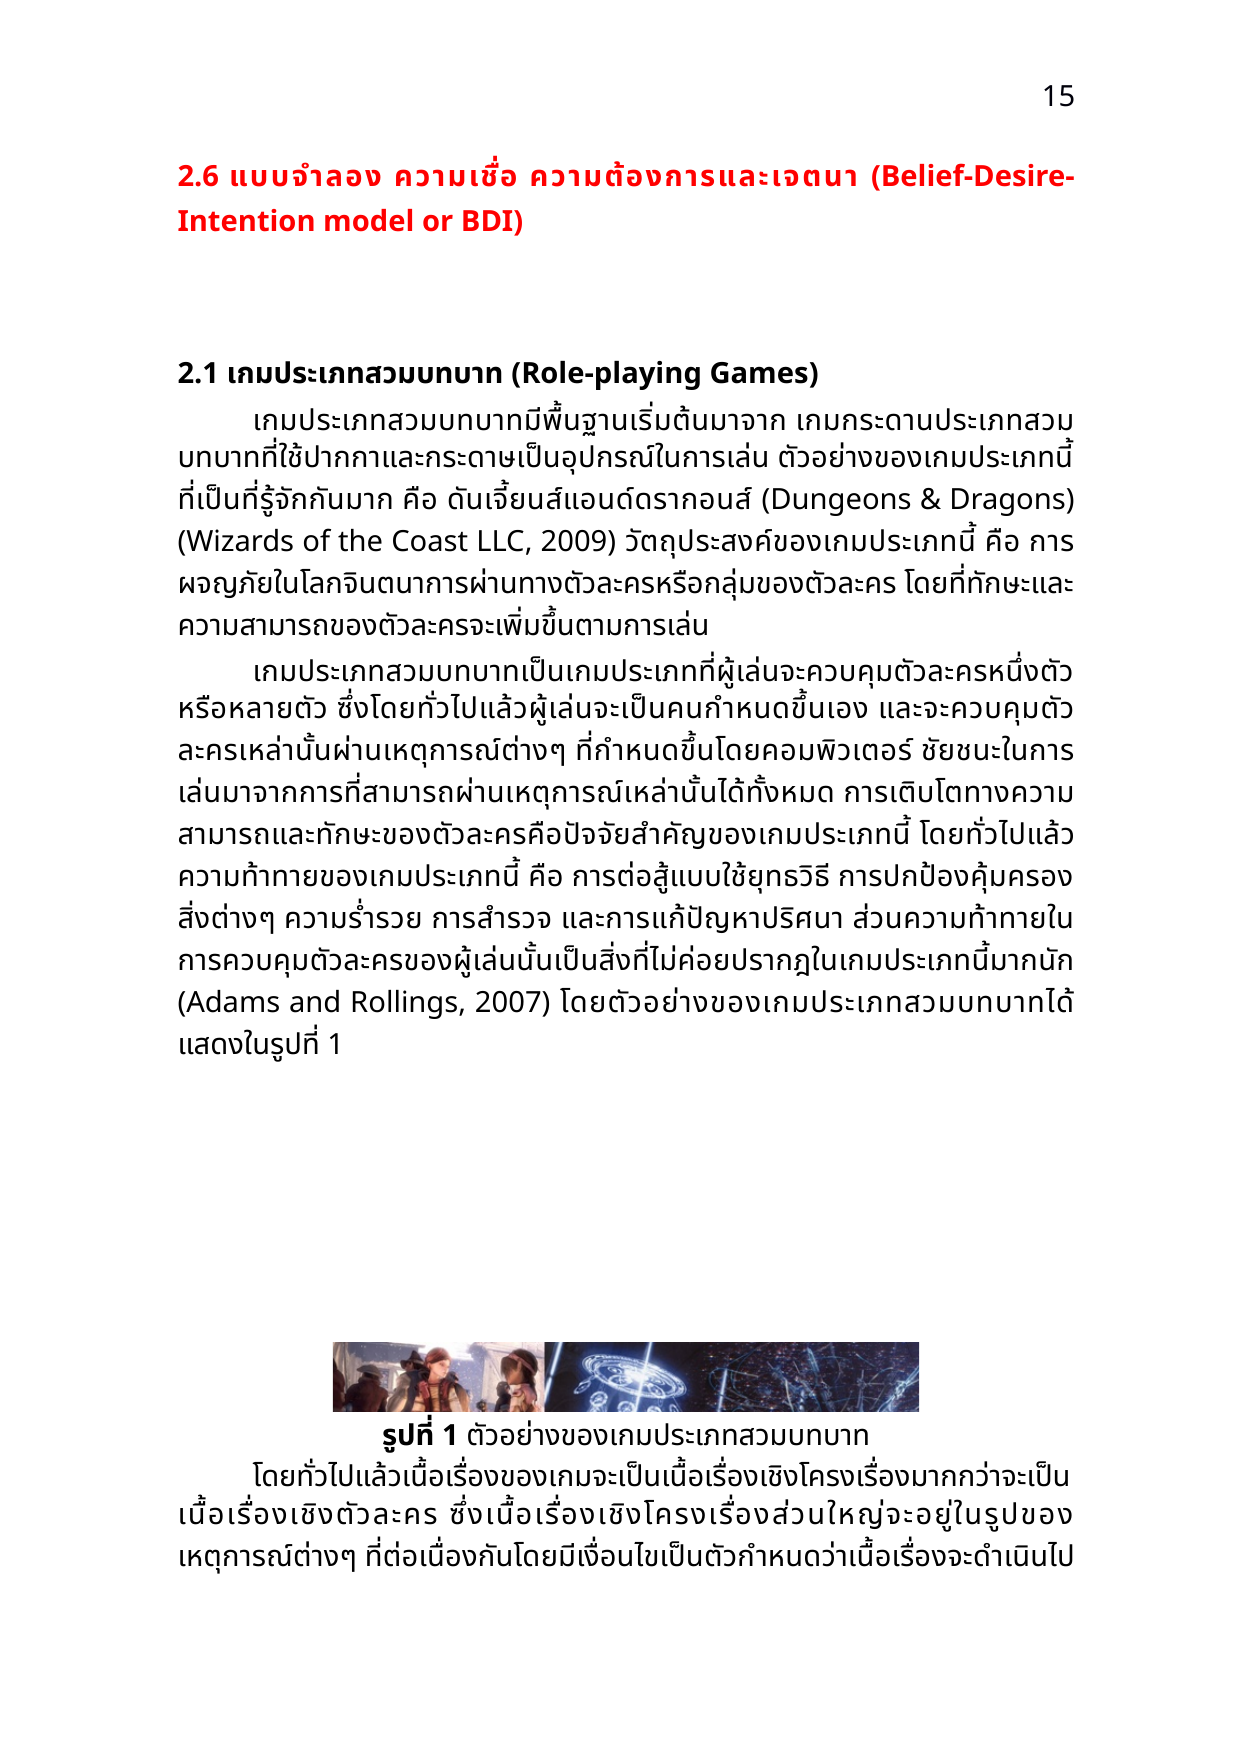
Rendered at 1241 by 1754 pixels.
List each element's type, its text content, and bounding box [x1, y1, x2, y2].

text เกมประเภทสวมบทบาทเป็นเกมประเภทที่ผู้เล่นจะควบคุมตัวละครหนึ่งตัวหรือหลายตัว ซึ่งโดยทั่วไปแล้วผู้เล่นจะเป็นคนกำหนดขึ้นเอง และจะควบคุมตัวละครเหล่านั้นผ่านเหตุการณ์ต่างๆ ที่กำหนดขึ้นโดยคอมพิวเตอร์ ชัยชนะในการเล่นมาจากการที่สามารถผ่านเหตุการณ์เหล่านั้นได้ทั้งหมด การเติบโตทางความสามารถและทักษะของตัวละครคือปัจจัยสำคัญของเกมประเภทนี้ โดยทั่วไปแล้วความท้าทายของเกมประเภทนี้ คือ การต่อสู้แบบใช้ยุทธวิธี การปกป้องคุ้มครองสิ่งต่างๆ ความร่ำรวย การสำรวจ และการแก้ปัญหาปริศนา ส่วนความท้าทายในการควบคุมตัวละครของผู้เล่นนั้นเป็นสิ่งที่ไม่ค่อยปรากฎในเกมประเภทนี้มากนัก (Adams and Rollings, 2007) โดยตัวอย่างของเกมประเภทสวมบทบาทได้แสดงในรูปที่ 1 [177, 648, 1075, 1067]
picture [332, 1342, 920, 1412]
text โดยทั่วไปแล้วเนื้อเรื่องของเกมจะเป็นเนื้อเรื่องเชิงโครงเรื่องมากกว่าจะเป็นเนื้อเรื่องเชิงตัวละคร ซึ่งเนื้อเรื่องเชิงโครงเรื่องส่วนใหญ่จะอยู่ในรูปของเหตุการณ์ต่างๆ ที่ต่อเนื่องกันโดยมีเงื่อนไขเป็นตัวกำหนดว่าเนื้อเรื่องจะดำเนินไป [177, 1453, 1075, 1579]
text รูปที่ 1 ตัวอย่างของเกมประเภทสวมบทบาท [177, 1412, 1075, 1453]
text 2.1 เกมประเภทสวมบทบาท (Role-playing Games) [177, 352, 1075, 397]
text 2.6 แบบจำลอง ความเชื่อ ความต้องการและเจตนา (Belief-Desire-Intention model or BDI) [177, 156, 1075, 240]
text เกมประเภทสวมบทบาทมีพื้นฐานเริ่มต้นมาจาก เกมกระดานประเภทสวมบทบาทที่ใช้ปากกาและกระดาษเป็นอุปกรณ์ในการเล่น ตัวอย่างของเกมประเภทนี้ที่เป็นที่รู้จักกันมาก คือ ดันเจี้ยนส์แอนด์ดรากอนส์ (Dungeons & Dragons) (Wizards of the Coast LLC, 2009) วัตถุประสงค์ของเกมประเภทนี้ คือ การผจญภัยในโลกจินตนาการผ่านทางตัวละครหรือกลุ่มของตัวละคร โดยที่ทักษะและความสามารถของตัวละครจะเพิ่มขึ้นตามการเล่น [177, 397, 1075, 648]
